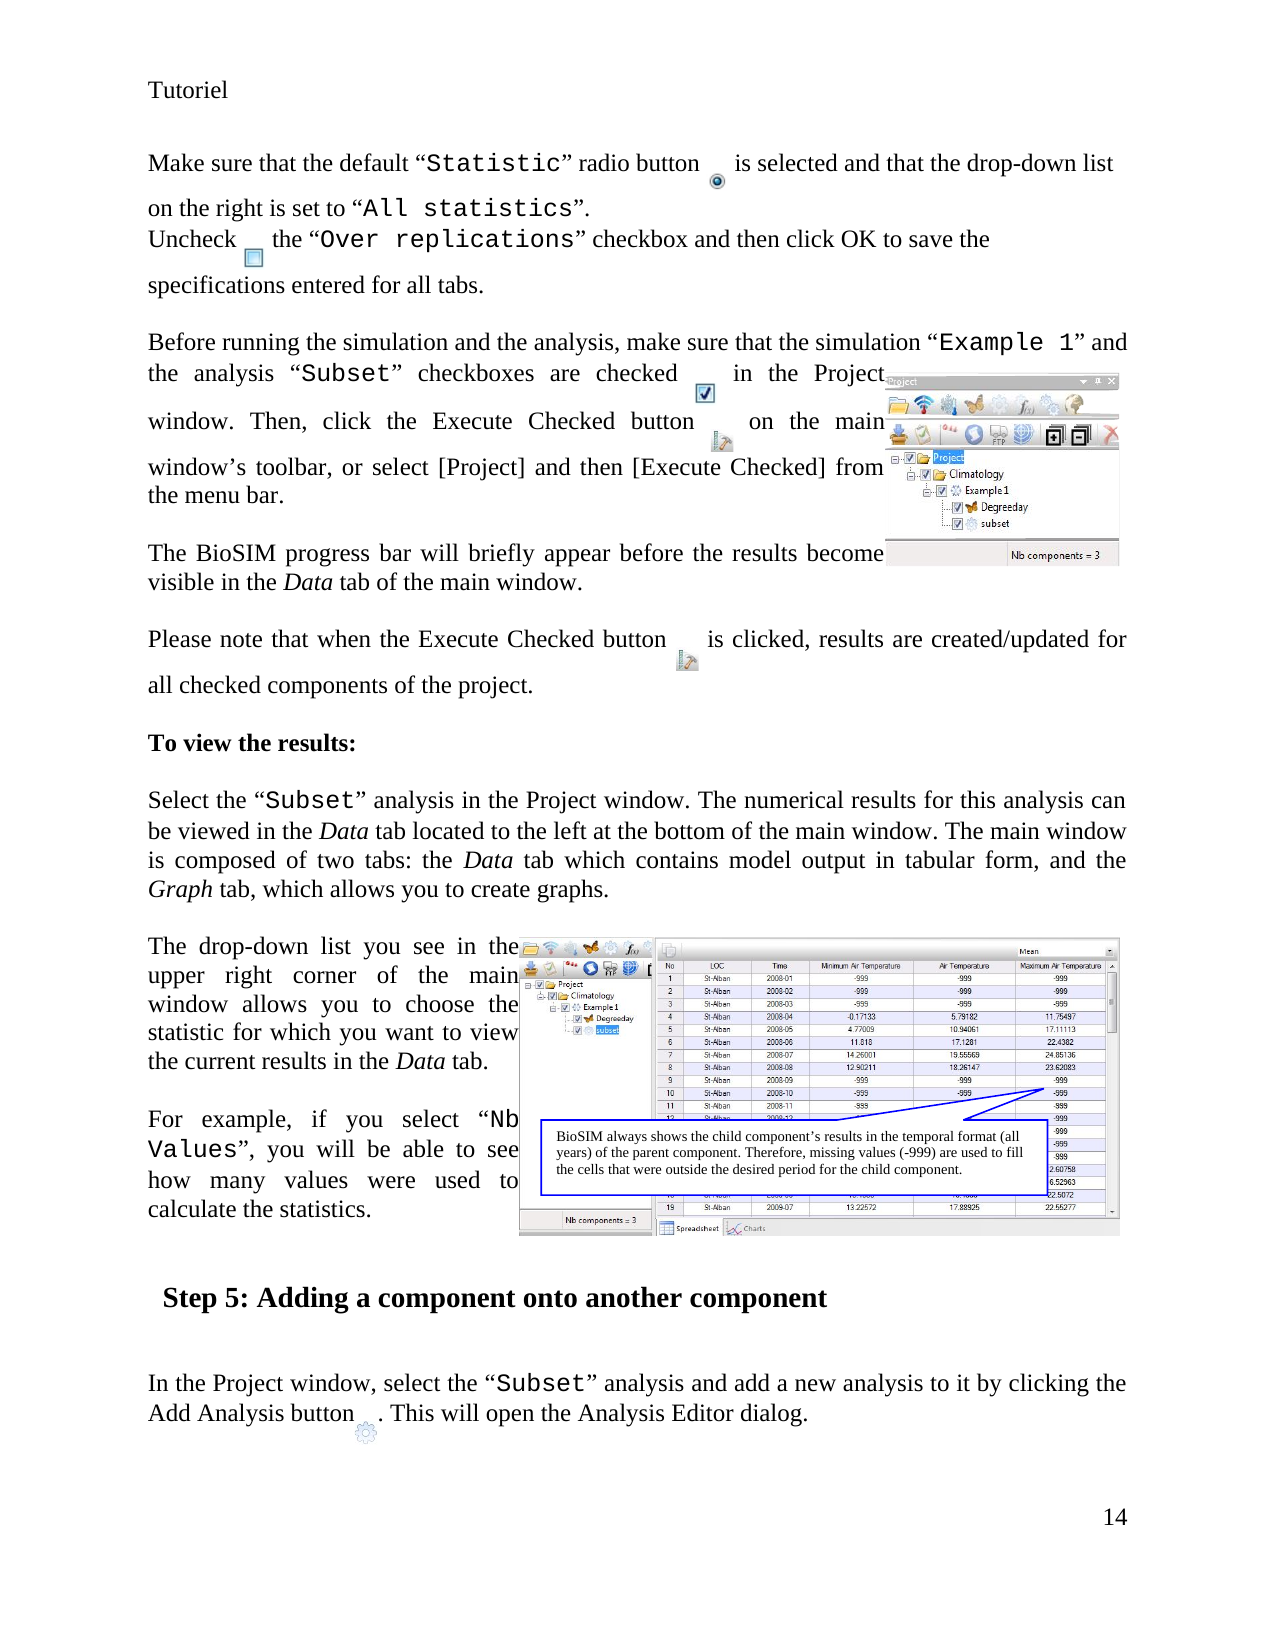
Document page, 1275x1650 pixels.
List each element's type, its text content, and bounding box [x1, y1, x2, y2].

subtitle Step 5: Adding a component onto another component [162, 1280, 1127, 1314]
text The BioSIM progress bar will briefly appear before the results become visible in the Data tab of the main window. [148, 538, 1127, 596]
text To view the results: [148, 728, 1127, 757]
text Make sure that the default “Statistic” radio button is selected and that the drop-down list on the right is set to “All statistics”. [148, 148, 1127, 224]
text Uncheck the “Over replications” checkbox and then click OK to save the specifications entered for all tabs. [148, 224, 1127, 298]
text In the Project window, select the “Subset” analysis and add a new analysis to it by clicking the Add Analysis button. This will open the Analysis Editor dialog. [148, 1368, 1127, 1444]
text The drop-down list you see in the upper right corner of the main window allows you to choose the statistic for which you want to view the current results in the Data tab. [148, 931, 1127, 1075]
text For example, if you select “Nb Values”, you will be able to see how many values were used to calculate the statistics. [148, 1104, 519, 1223]
text Select the “Subset” analysis in the Project window. The numerical results for this analysis can be viewed in the Data tab located to the left at the bottom of the main window. The main window is composed of two tabs: the Data tab which contains model output in tabular form, and the Graph tab, which allows you to create graphs. [148, 785, 1127, 902]
text Please note that when the Execute Checked button is clicked, results are created/updated for all checked components of the project. [148, 624, 1127, 699]
text Before running the simulation and the analysis, make sure that the simulation “Example 1” and the analysis “Subset” checkboxes are checked in the Project window. Then, click the Execute Checked button on the main window’s toolbar, or select [Project] and then [Execute Checked] from the menu bar. [148, 327, 1127, 509]
